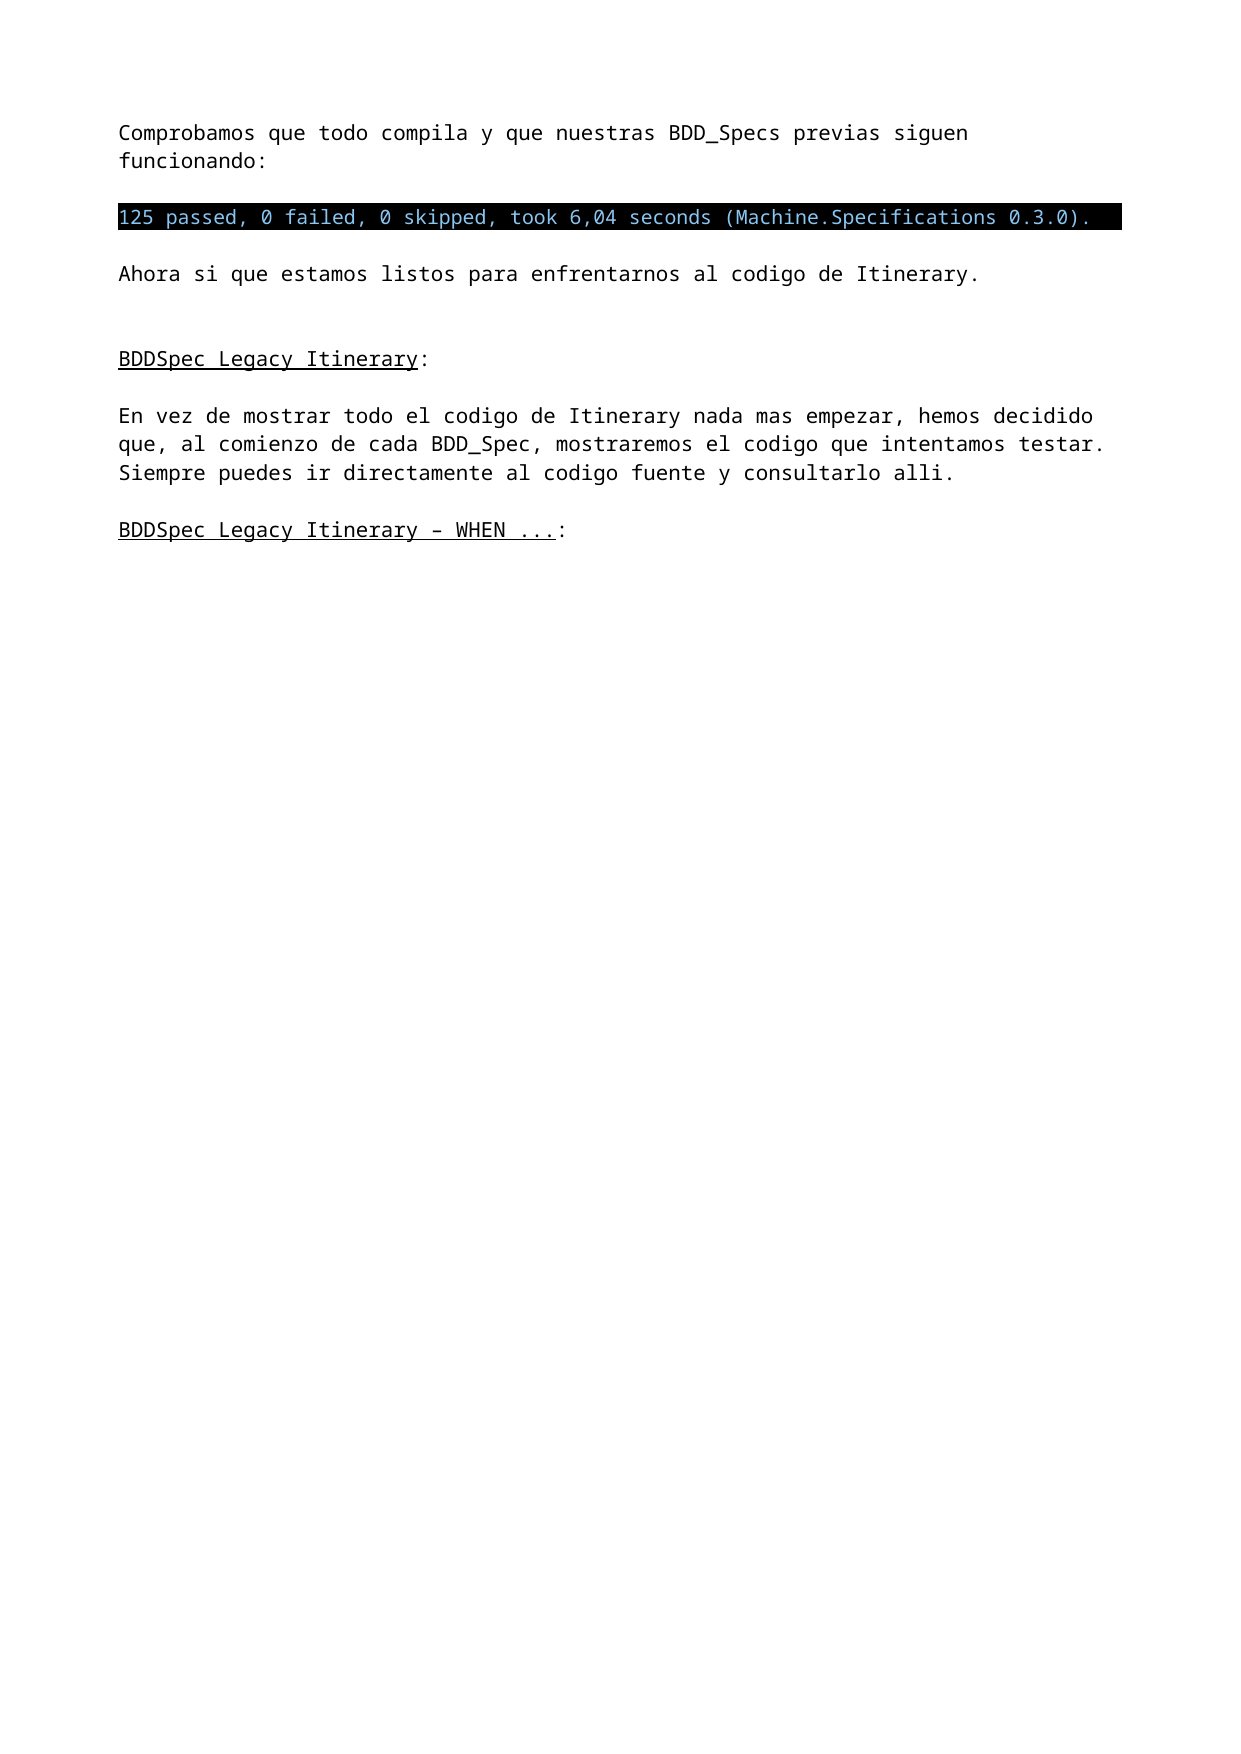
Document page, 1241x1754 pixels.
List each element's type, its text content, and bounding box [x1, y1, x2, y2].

text BDDSpec Legacy Itinerary – WHEN ...: [118, 515, 1122, 543]
text Comprobamos que todo compila y que nuestras BDD_Specs previas siguen funcionando: [118, 118, 1122, 175]
text Ahora si que estamos listos para enfrentarnos al codigo de Itinerary. [118, 259, 1122, 287]
text 125 passed, 0 failed, 0 skipped, took 6,04 seconds (Machine.Specifications 0.3.0). [118, 203, 1122, 230]
text En vez de mostrar todo el codigo de Itinerary nada mas empezar, hemos decidido que, al comienzo de cada BDD_Spec, mostraremos el codigo que intentamos testar. Siempre puedes ir directamente al codigo fuente y consultarlo alli. [118, 401, 1122, 486]
text BDDSpec Legacy Itinerary: [118, 344, 1122, 373]
